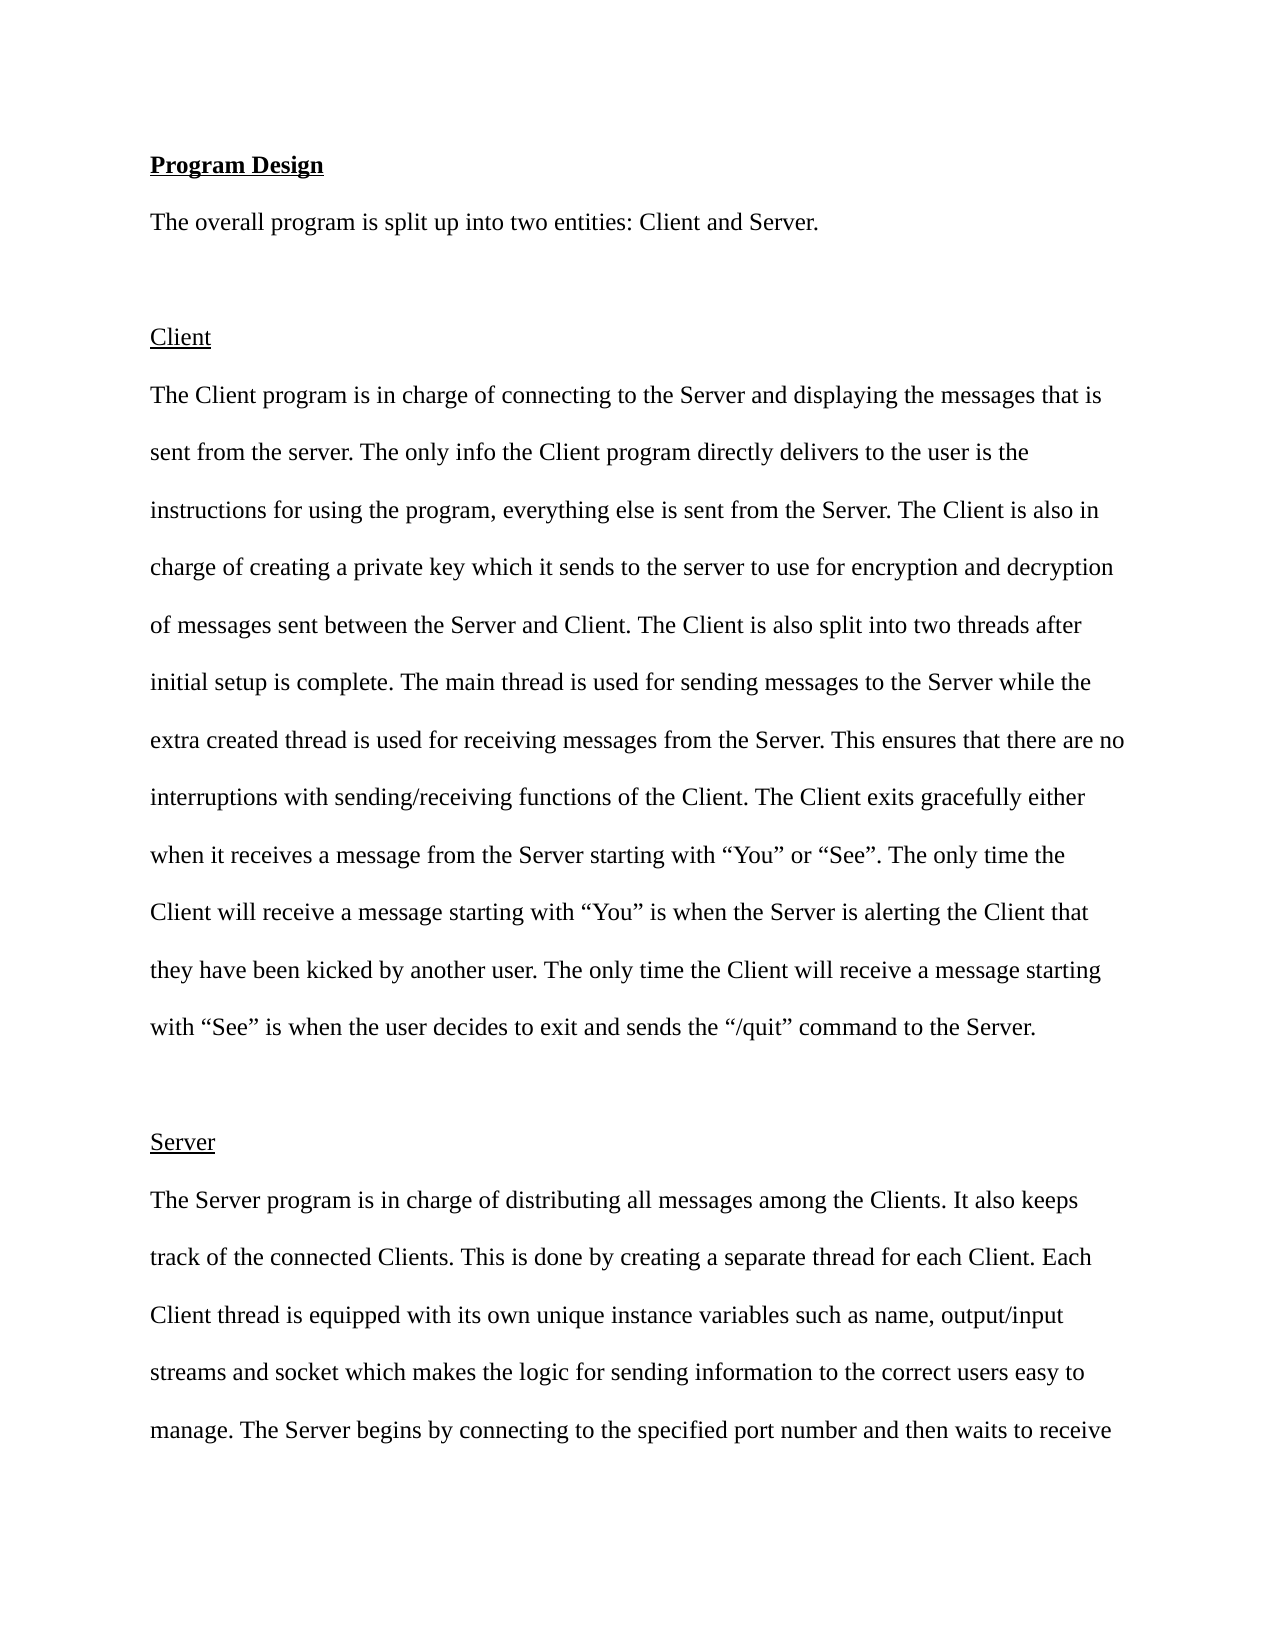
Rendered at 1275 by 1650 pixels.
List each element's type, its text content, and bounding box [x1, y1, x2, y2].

text Program Design [150, 150, 1125, 179]
text The Client program is in charge of connecting to the Server and displaying the messages that is sent from the server. The only info the Client program directly delivers to the user is the instructions for using the program, everything else is sent from the Server. The Client is also in charge of creating a private key which it sends to the server to use for encryption and decryption of messages sent between the Server and Client. The Client is also split into two threads after initial setup is complete. The main thread is used for sending messages to the Server while the extra created thread is used for receiving messages from the Server. This ensures that there are no interruptions with sending/receiving functions of the Client. The Client exits gracefully either when it receives a message from the Server starting with “You” or “See”. The only time the Client will receive a message starting with “You” is when the Server is alerting the Client that they have been kicked by another user. The only time the Client will receive a message starting with “See” is when the user decides to exit and sends the “/quit” command to the Server. [150, 380, 1125, 1041]
text The Server program is in charge of distributing all messages among the Clients. It also keeps track of the connected Clients. This is done by creating a separate thread for each Client. Each Client thread is equipped with its own unique instance variables such as name, output/input streams and socket which makes the logic for sending information to the correct users easy to manage. The Server begins by connecting to the specified port number and then waits to receive [150, 1185, 1125, 1444]
text The overall program is split up into two entities: Client and Server. [150, 207, 1125, 236]
text Server [150, 1127, 1125, 1156]
text Client [150, 322, 1125, 351]
